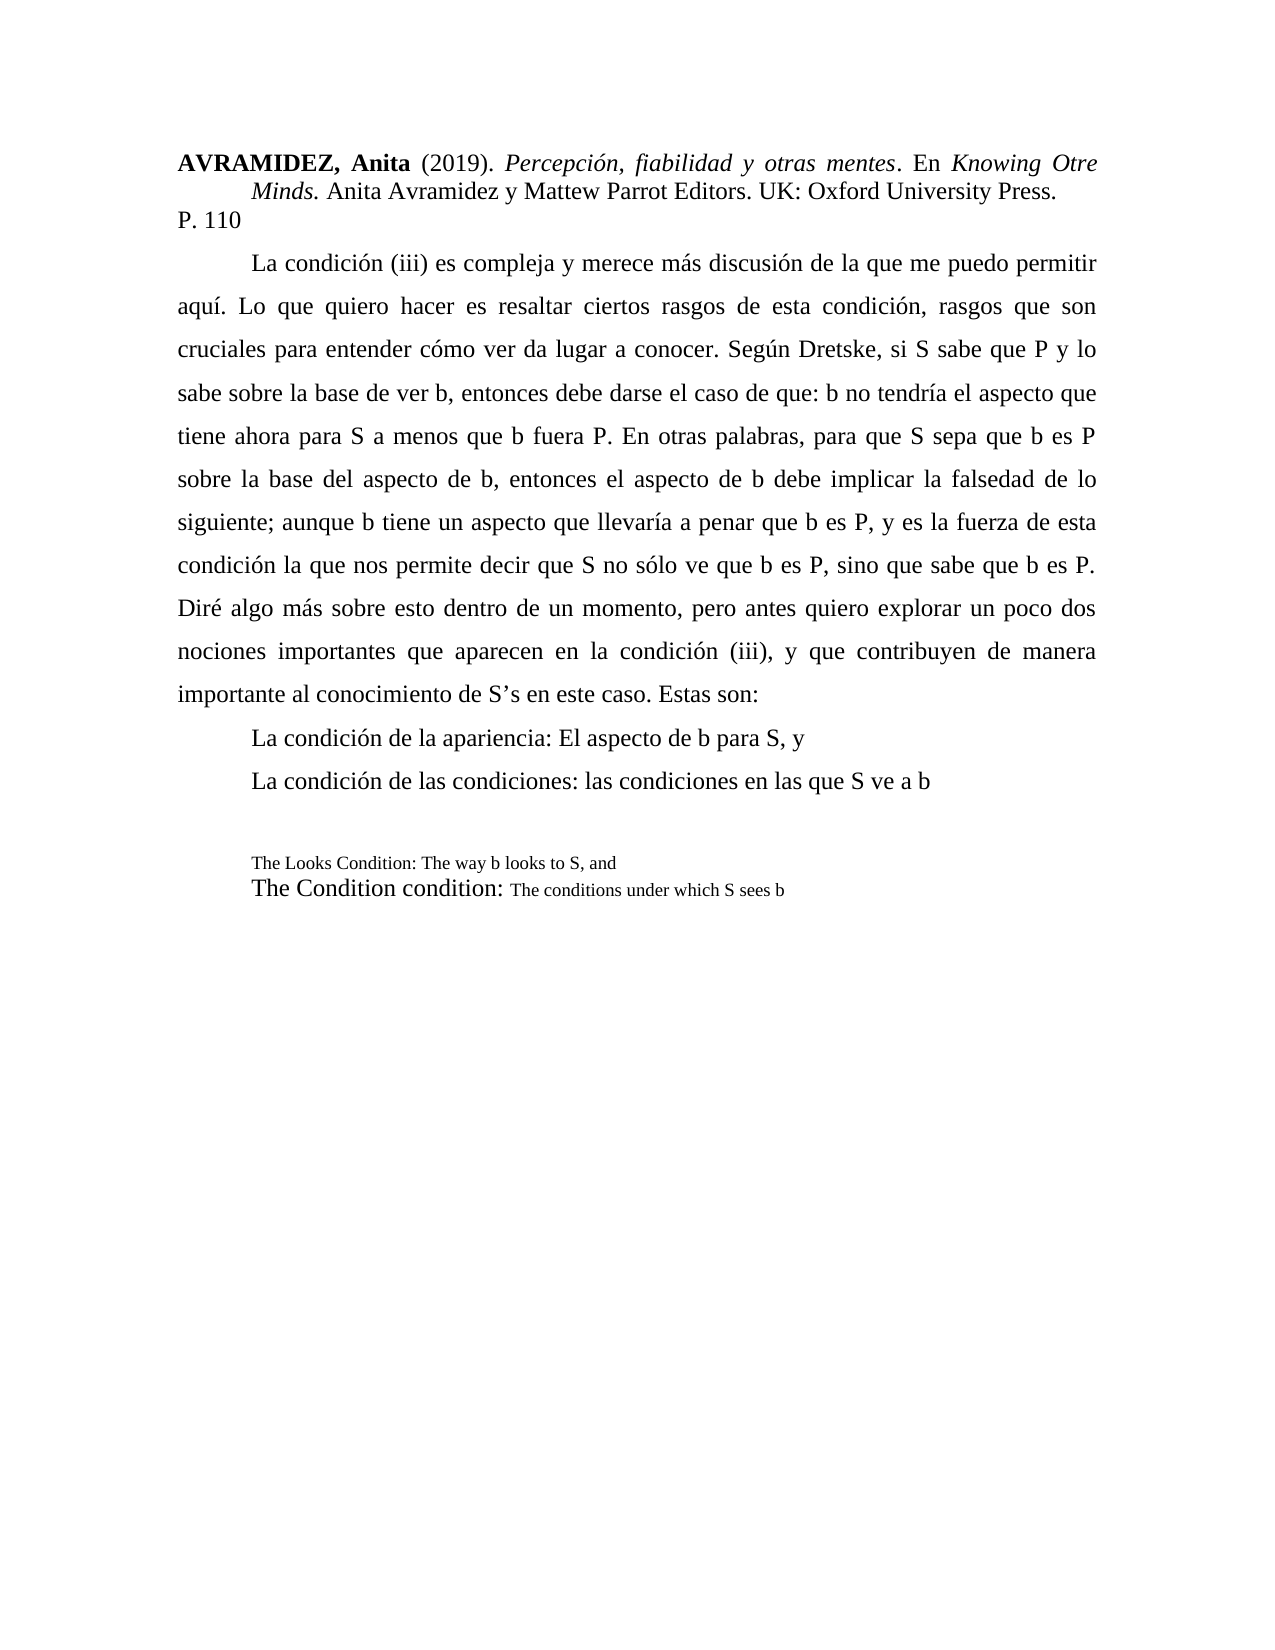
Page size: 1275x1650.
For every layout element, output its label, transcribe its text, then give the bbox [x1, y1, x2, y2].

text La condición de las condiciones: las condiciones en las que S ve a b [177, 766, 1098, 794]
text La condición (iii) es compleja y merece más discusión de la que me puedo permitir aquí. Lo que quiero hacer es resaltar ciertos rasgos de esta condición, rasgos que son cruciales para entender cómo ver da lugar a conocer. Según Dretske, si S sabe que P y lo sabe sobre la base de ver b, entonces debe darse el caso de que: b no tendría el aspecto que tiene ahora para S a menos que b fuera P. En otras palabras, para que S sepa que b es P sobre la base del aspecto de b, entonces el aspecto de b debe implicar la falsedad de lo siguiente; aunque b tiene un aspecto que llevaría a penar que b es P, y es la fuerza de esta condición la que nos permite decir que S no sólo ve que b es P, sino que sabe que b es P. Diré algo más sobre esto dentro de un momento, pero antes quiero explorar un poco dos nociones importantes que aparecen en la condición (iii), y que contribuyen de manera importante al conocimiento de S’s en este caso. Estas son: [177, 248, 1098, 708]
text The Condition condition: The conditions under which S sees b [177, 873, 1098, 902]
text The Looks Condition: The way b looks to S, and [177, 852, 1098, 873]
text AVRAMIDEZ, Anita (2019). Percepción, fiabilidad y otras mentes. En Knowing Otre Minds. Anita Avramidez y Mattew Parrot Editors. UK: Oxford University Press. [177, 148, 1098, 205]
text P. 110 [177, 205, 1098, 234]
text La condición de la apariencia: El aspecto de b para S, y [177, 723, 1098, 751]
